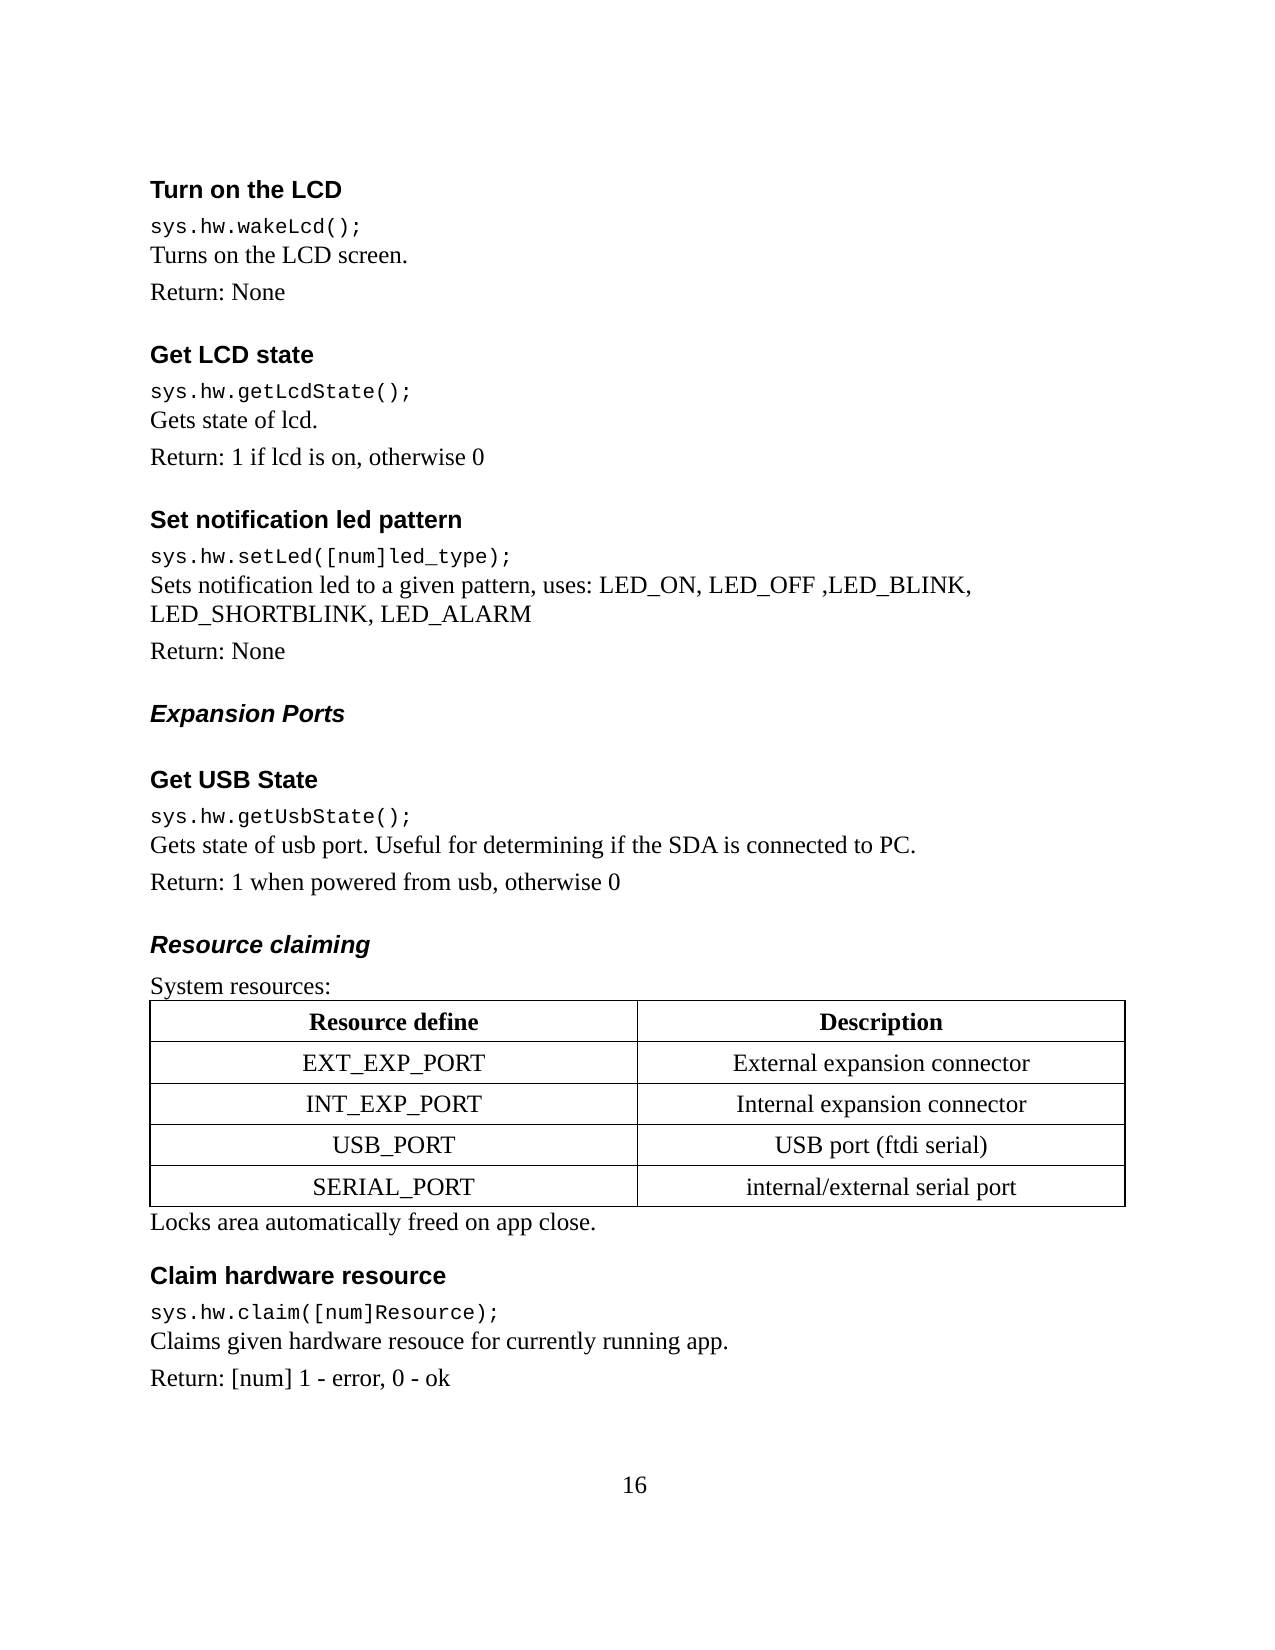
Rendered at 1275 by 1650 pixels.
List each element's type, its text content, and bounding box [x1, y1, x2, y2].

text sys.hw.claim([num]Resource); [150, 1302, 1125, 1326]
table_cell USB_PORT [151, 1125, 637, 1165]
subtitle Expansion Ports [150, 699, 1125, 728]
text sys.hw.getUsbState(); [150, 806, 1125, 830]
table_cell INT_EXP_PORT [151, 1084, 637, 1124]
subtitle Set notification led pattern [150, 505, 1125, 534]
text Return: None [150, 277, 1125, 306]
table_cell External expansion connector [638, 1042, 1124, 1082]
table_cell USB port (ftdi serial) [638, 1125, 1124, 1165]
text Return: 1 if lcd is on, otherwise 0 [150, 442, 1125, 471]
text sys.hw.setLed([num]led_type); [150, 546, 1125, 570]
subtitle Claim hardware resource [150, 1261, 1125, 1289]
table_cell EXT_EXP_PORT [151, 1042, 637, 1082]
table_cell Internal expansion connector [638, 1084, 1124, 1124]
text System resources: [150, 971, 1125, 1000]
table_header Description [638, 1001, 1124, 1041]
text Turns on the LCD screen. [150, 240, 1125, 268]
text sys.hw.getLcdState(); [150, 381, 1125, 405]
subtitle Turn on the LCD [150, 175, 1125, 203]
subtitle Get USB State [150, 765, 1125, 794]
text Locks area automatically freed on app close. [150, 1207, 1125, 1236]
table_header Resource define [151, 1001, 637, 1041]
text Return: 1 when powered from usb, otherwise 0 [150, 867, 1125, 896]
text sys.hw.wakeLcd(); [150, 216, 1125, 240]
text Sets notification led to a given pattern, uses: LED_ON, LED_OFF ,LED_BLINK, LED_SHORTBLINK, LED_ALARM [150, 570, 1125, 627]
text Claims given hardware resouce for currently running app. [150, 1326, 1125, 1354]
table_cell SERIAL_PORT [151, 1166, 637, 1206]
text Return: None [150, 636, 1125, 665]
subtitle Get LCD state [150, 340, 1125, 369]
subtitle Resource claiming [150, 930, 1125, 959]
text Return: [num] 1 - error, 0 - ok [150, 1363, 1125, 1392]
text Gets state of lcd. [150, 405, 1125, 433]
table_cell internal/external serial port [638, 1166, 1124, 1206]
text Gets state of usb port. Useful for determining if the SDA is connected to PC. [150, 830, 1125, 858]
